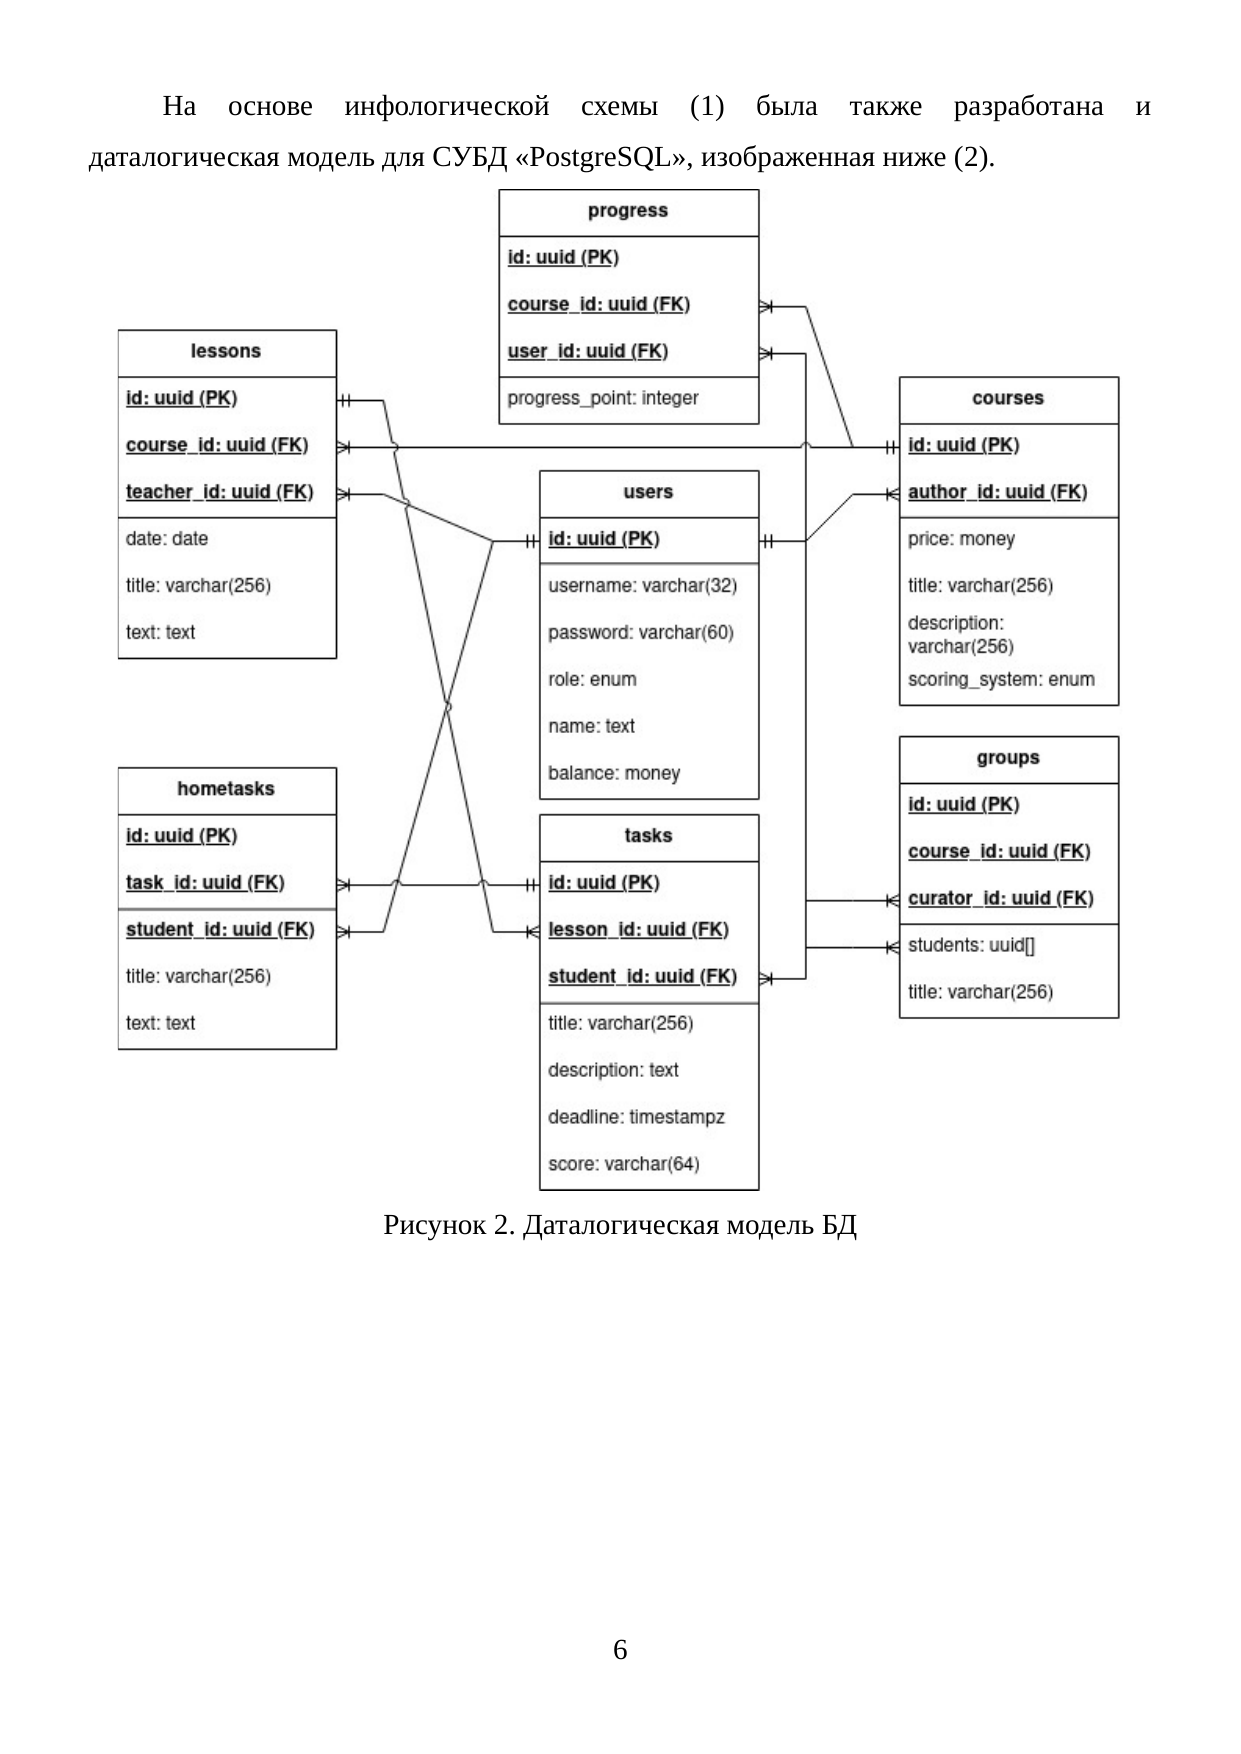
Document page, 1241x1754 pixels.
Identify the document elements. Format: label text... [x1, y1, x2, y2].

text Рисунок 2. Даталогическая модель БД [118, 1191, 1122, 1241]
text На основе инфологической схемы (Рисунок 1) была также разработана и даталогическая модель для СУБД «PostgreSQL», изображенная ниже (Рисунок 2). [88, 88, 1152, 172]
picture [117, 189, 1123, 1191]
